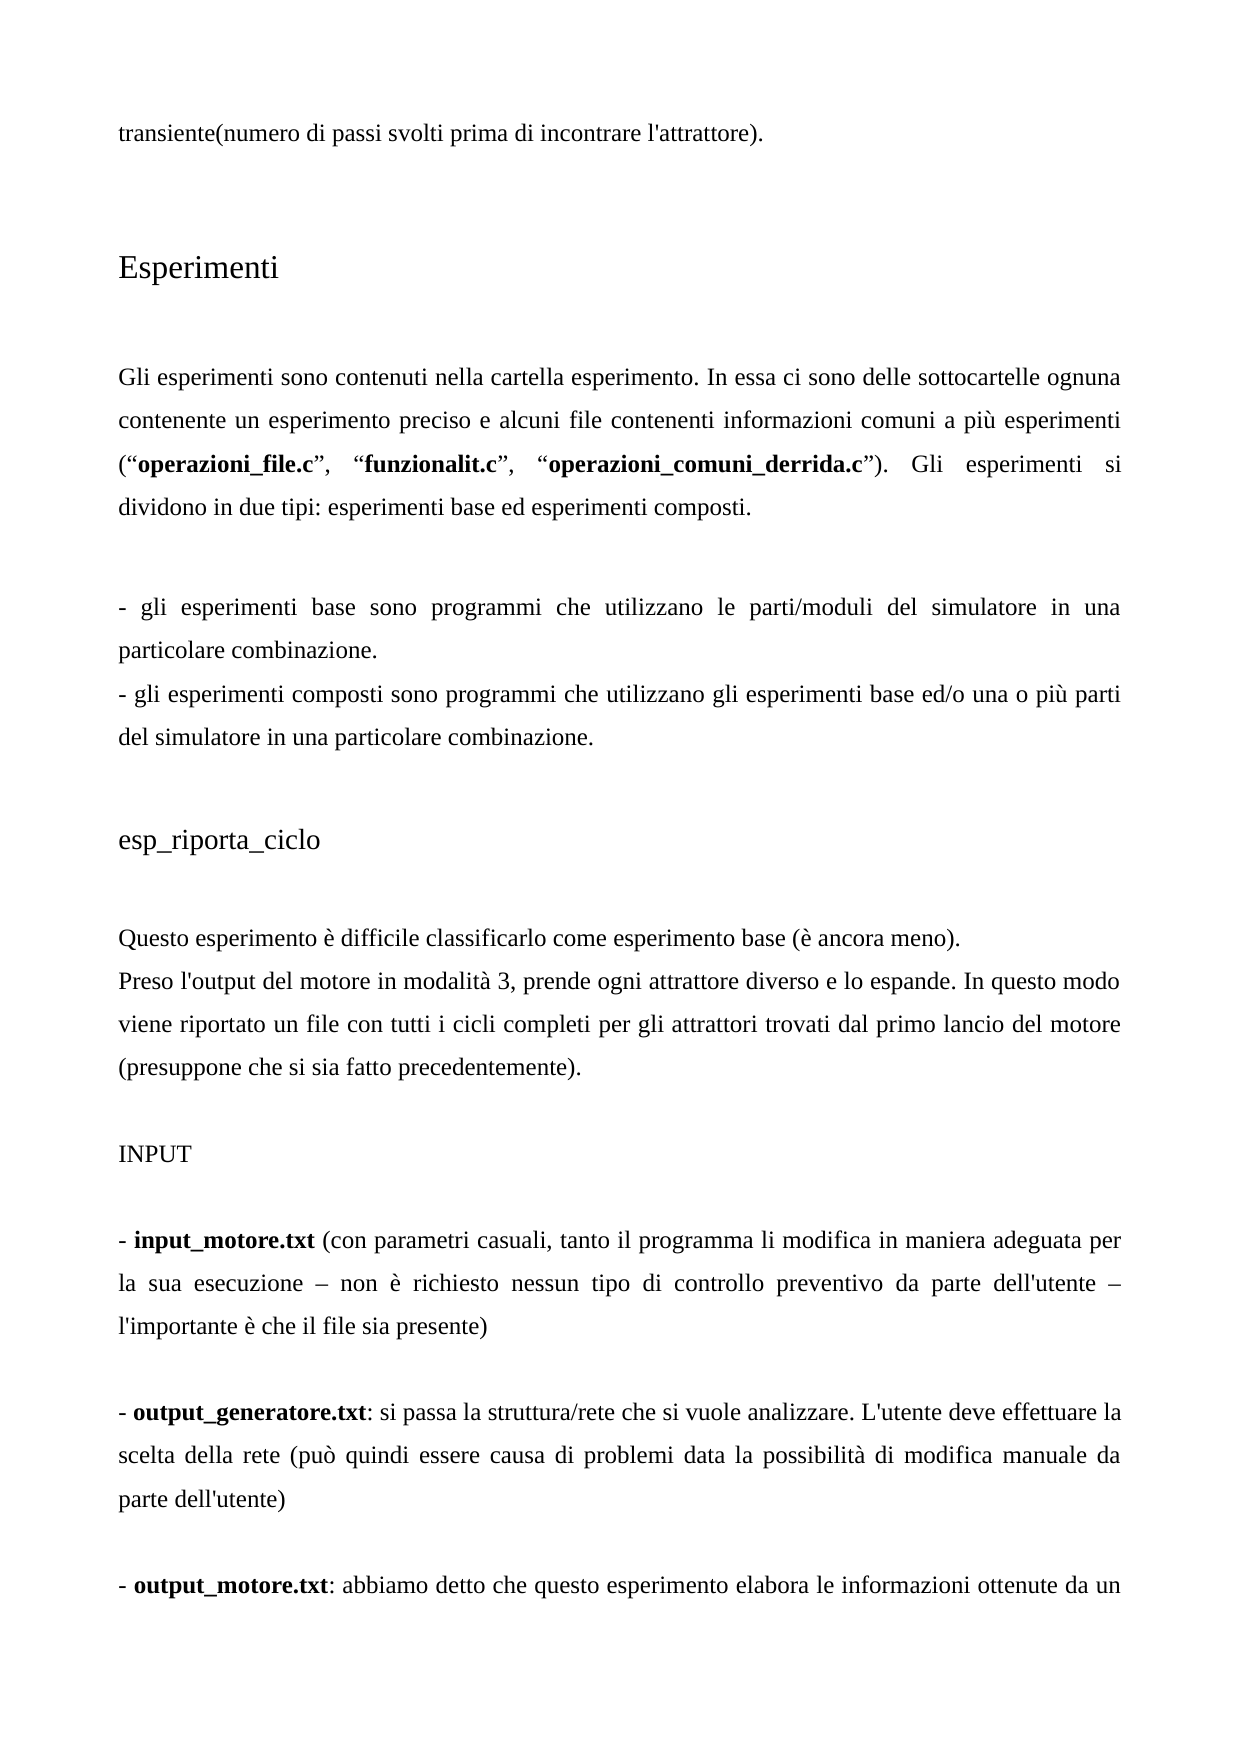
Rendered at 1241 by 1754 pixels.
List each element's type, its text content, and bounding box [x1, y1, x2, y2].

text transiente(numero di passi svolti prima di incontrare l'attrattore). [118, 118, 1122, 147]
text Preso l'output del motore in modalità 3, prende ogni attrattore diverso e lo espande. In questo modo viene riportato un file con tutti i cicli completi per gli attrattori trovati dal primo lancio del motore (presuppone che si sia fatto precedentemente). [118, 966, 1122, 1081]
text Gli esperimenti sono contenuti nella cartella esperimento. In essa ci sono delle sottocartelle ognuna contenente un esperimento preciso e alcuni file contenenti informazioni comuni a più esperimenti (“operazioni_file.c”, “funzionalit.c”, “operazioni_comuni_derrida.c”). Gli esperimenti si dividono in due tipi: esperimenti base ed esperimenti composti. [118, 362, 1122, 521]
text - gli esperimenti base sono programmi che utilizzano le parti/moduli del simulatore in una particolare combinazione. [118, 592, 1122, 664]
text Esperimenti [118, 247, 1122, 286]
text - output_motore.txt: abbiamo detto che questo esperimento elabora le informazioni ottenute da un [118, 1570, 1122, 1599]
text - output_generatore.txt: si passa la struttura/rete che si vuole analizzare. L'utente deve effettuare la scelta della rete (può quindi essere causa di problemi data la possibilità di modifica manuale da parte dell'utente) [118, 1397, 1122, 1512]
text esp_riporta_ciclo [118, 822, 1122, 856]
text INPUT [118, 1139, 1122, 1167]
text Questo esperimento è difficile classificarlo come esperimento base (è ancora meno). [118, 923, 1122, 952]
text - input_motore.txt (con parametri casuali, tanto il programma li modifica in maniera adeguata per la sua esecuzione – non è richiesto nessun tipo di controllo preventivo da parte dell'utente – l'importante è che il file sia presente) [118, 1225, 1122, 1340]
text - gli esperimenti composti sono programmi che utilizzano gli esperimenti base ed/o una o più parti del simulatore in una particolare combinazione. [118, 679, 1122, 751]
